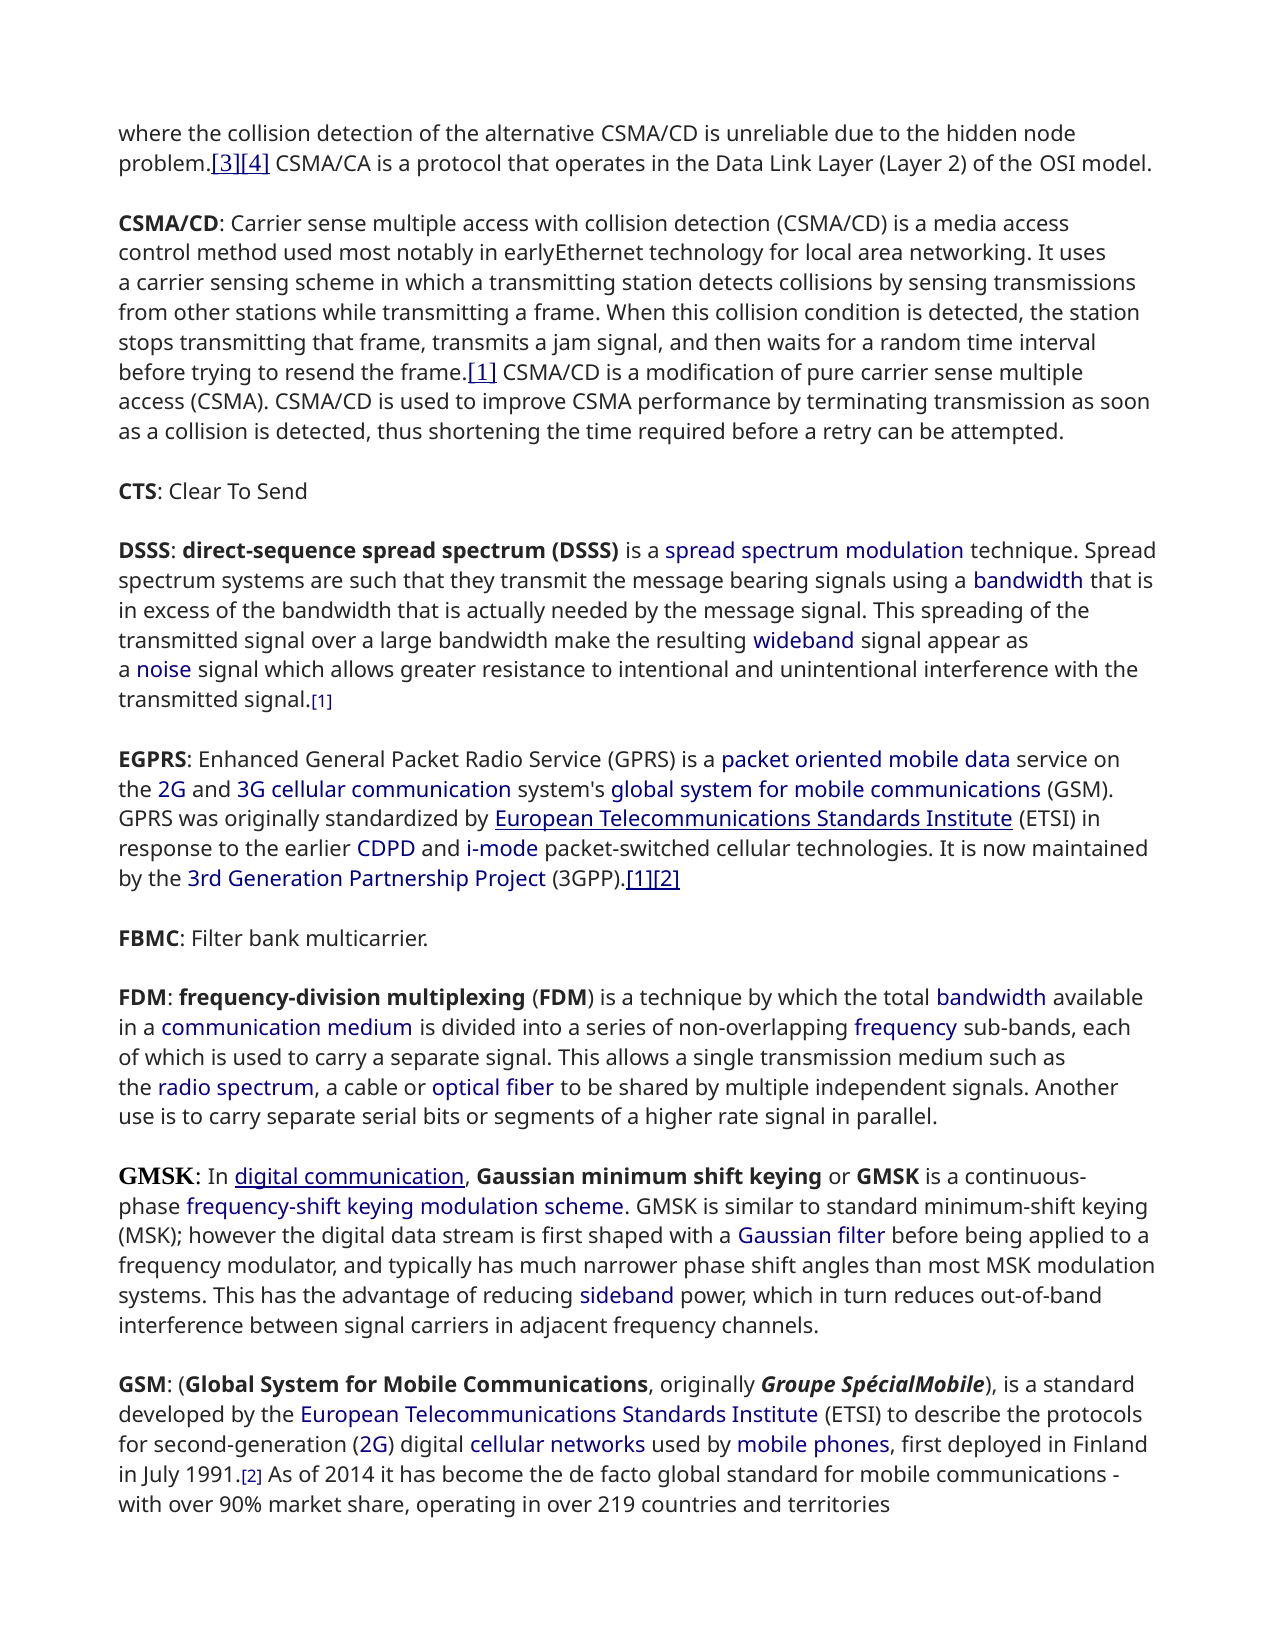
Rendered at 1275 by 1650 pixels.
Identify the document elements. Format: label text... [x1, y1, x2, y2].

text GMSK: In digital communication, Gaussian minimum shift keying or GMSK is a continuous-phase frequency-shift keying modulation scheme. GMSK is similar to standard minimum-shift keying (MSK); however the digital data stream is first shaped with a Gaussian filter before being applied to a frequency modulator, and typically has much narrower phase shift angles than most MSK modulation systems. This has the advantage of reducing sideband power, which in turn reduces out-of-band interference between signal carriers in adjacent frequency channels. [118, 1161, 1157, 1339]
text GSM: (Global System for Mobile Communications, originally Groupe SpécialMobile), is a standard developed by the European Telecommunications Standards Institute (ETSI) to describe the protocols for second-generation (2G) digital cellular networks used by mobile phones, first deployed in Finland in July 1991.[2] As of 2014 it has become the de facto global standard for mobile communications - with over 90% market share, operating in over 219 countries and territories [118, 1369, 1157, 1518]
text FDM: frequency-division multiplexing (FDM) is a technique by which the total bandwidth available in a communication medium is divided into a series of non-overlapping frequency sub-bands, each of which is used to carry a separate signal. This allows a single transmission medium such as the radio spectrum, a cable or optical fiber to be shared by multiple independent signals. Another use is to carry separate serial bits or segments of a higher rate signal in parallel. [118, 982, 1157, 1131]
text where the collision detection of the alternative CSMA/CD is unreliable due to the hidden node problem.[3][4] CSMA/CA is a protocol that operates in the Data Link Layer (Layer 2) of the OSI model. [118, 118, 1157, 178]
text CSMA/CD: Carrier sense multiple access with collision detection (CSMA/CD) is a media access control method used most notably in earlyEthernet technology for local area networking. It uses a carrier sensing scheme in which a transmitting station detects collisions by sensing transmissions from other stations while transmitting a frame. When this collision condition is detected, the station stops transmitting that frame, transmits a jam signal, and then waits for a random time interval before trying to resend the frame.[1] CSMA/CD is a modification of pure carrier sense multiple access (CSMA). CSMA/CD is used to improve CSMA performance by terminating transmission as soon as a collision is detected, thus shortening the time required before a retry can be attempted. [118, 207, 1157, 446]
text DSSS: direct-sequence spread spectrum (DSSS) is a spread spectrum modulation technique. Spread spectrum systems are such that they transmit the message bearing signals using a bandwidth that is in excess of the bandwidth that is actually needed by the message signal. This spreading of the transmitted signal over a large bandwidth make the resulting wideband signal appear as a noise signal which allows greater resistance to intentional and unintentional interference with the transmitted signal.[1] [118, 535, 1157, 714]
text CTS: Clear To Send [118, 476, 1157, 505]
text FBMC: Filter bank multicarrier. [118, 922, 1157, 952]
text EGPRS: Enhanced General Packet Radio Service (GPRS) is a packet oriented mobile data service on the 2G and 3G cellular communication system's global system for mobile communications (GSM). GPRS was originally standardized by European Telecommunications Standards Institute (ETSI) in response to the earlier CDPD and i-mode packet-switched cellular technologies. It is now maintained by the 3rd Generation Partnership Project (3GPP).[1][2] [118, 744, 1157, 893]
